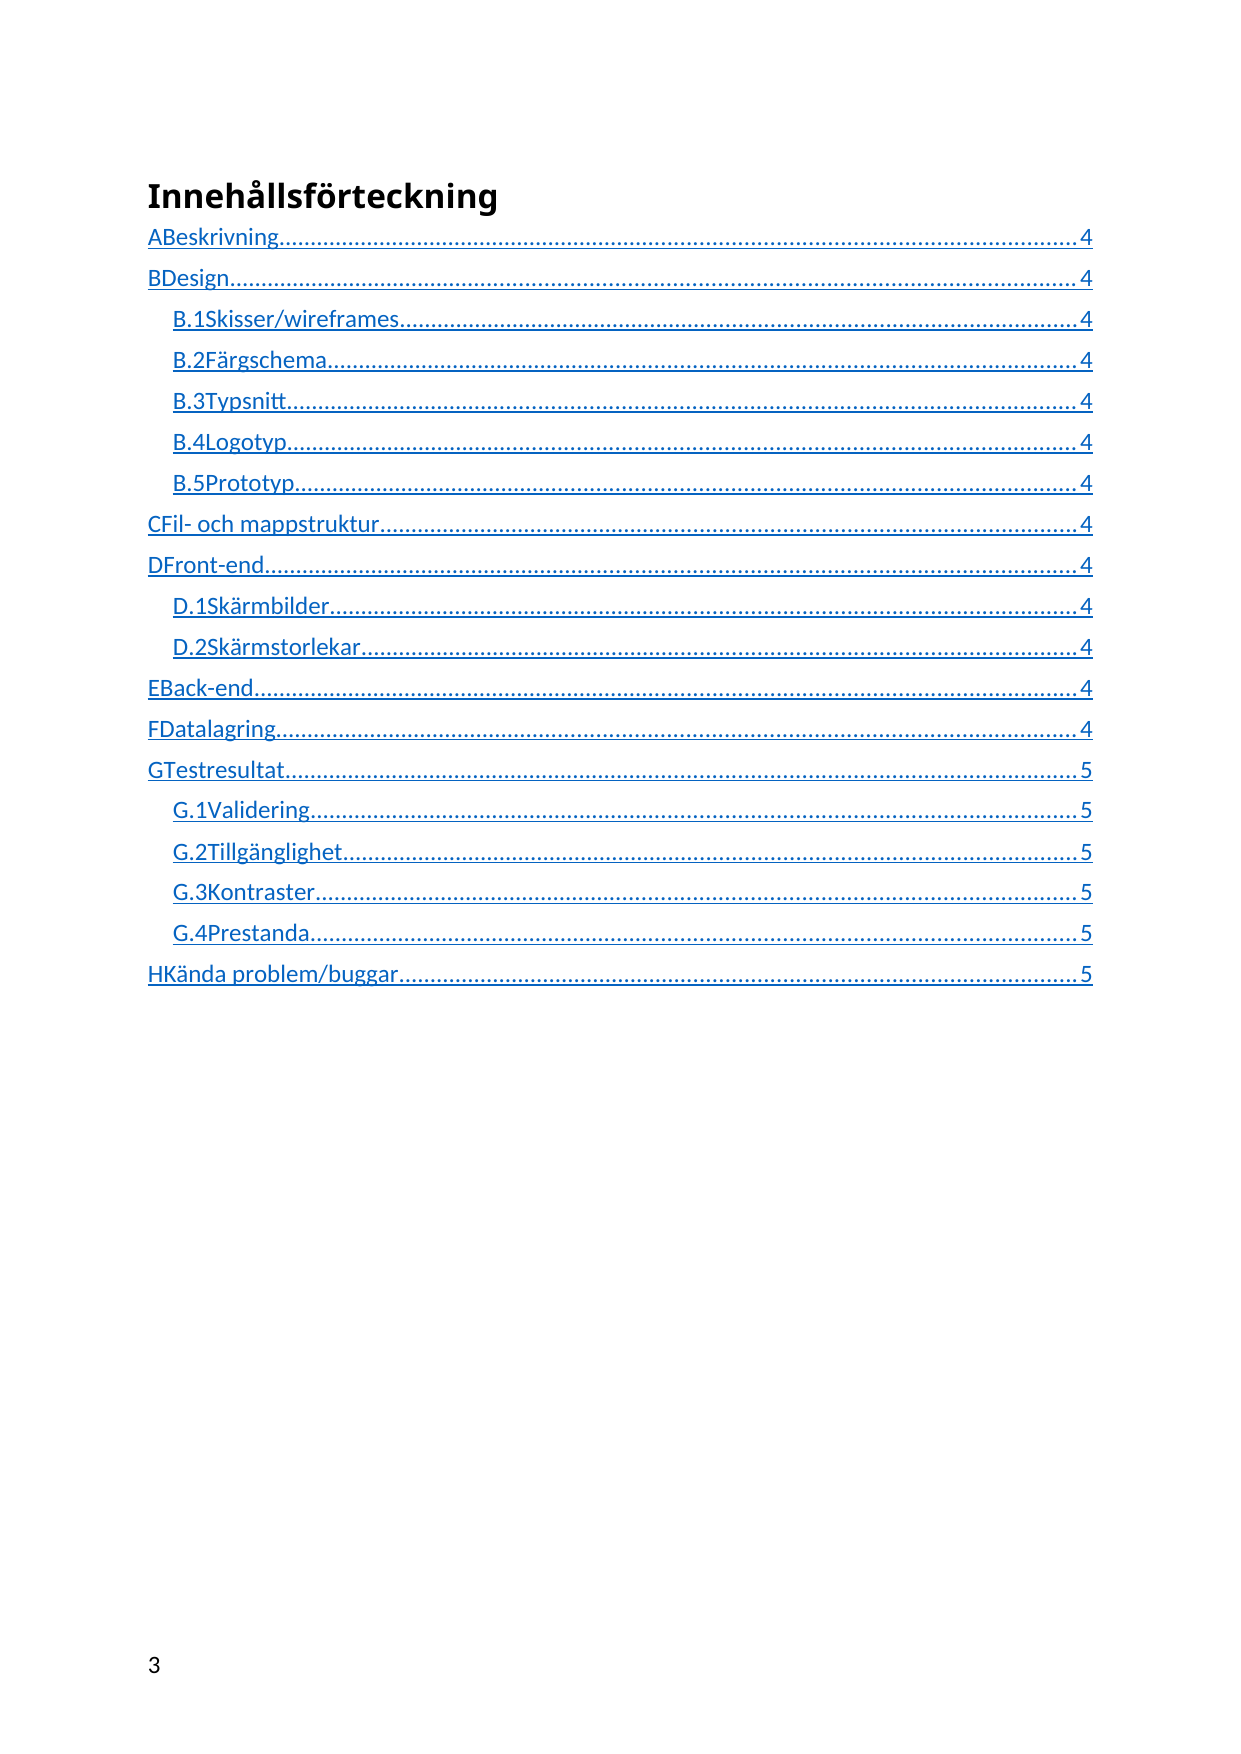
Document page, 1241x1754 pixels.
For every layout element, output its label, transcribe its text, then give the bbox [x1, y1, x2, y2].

text ABeskrivning 4 [148, 222, 1093, 248]
text DFront-end 4 [148, 549, 1093, 575]
text CFil- och mappstruktur 4 [148, 508, 1093, 534]
text EBack-end 4 [148, 672, 1093, 698]
text GTestresultat 5 [148, 754, 1093, 780]
subtitle Innehållsförteckning [148, 173, 1093, 218]
text HKända problem/buggar 5 [148, 958, 1093, 984]
text D.1Skärmbilder 4 [173, 590, 1093, 616]
text G.2Tillgänglighet 5 [173, 836, 1093, 862]
text G.4Prestanda 5 [173, 917, 1093, 944]
text BDesign 4 [148, 262, 1093, 289]
text B.2Färgschema 4 [173, 344, 1093, 370]
text FDatalagring 4 [148, 713, 1093, 739]
text G.1Validering 5 [173, 795, 1093, 821]
text G.3Kontraster 5 [173, 877, 1093, 903]
text B.1Skisser/wireframes 4 [173, 303, 1093, 329]
text D.2Skärmstorlekar 4 [173, 631, 1093, 657]
text B.5Prototyp 4 [173, 467, 1093, 493]
text B.4Logotyp 4 [173, 426, 1093, 452]
text B.3Typsnitt 4 [173, 385, 1093, 411]
